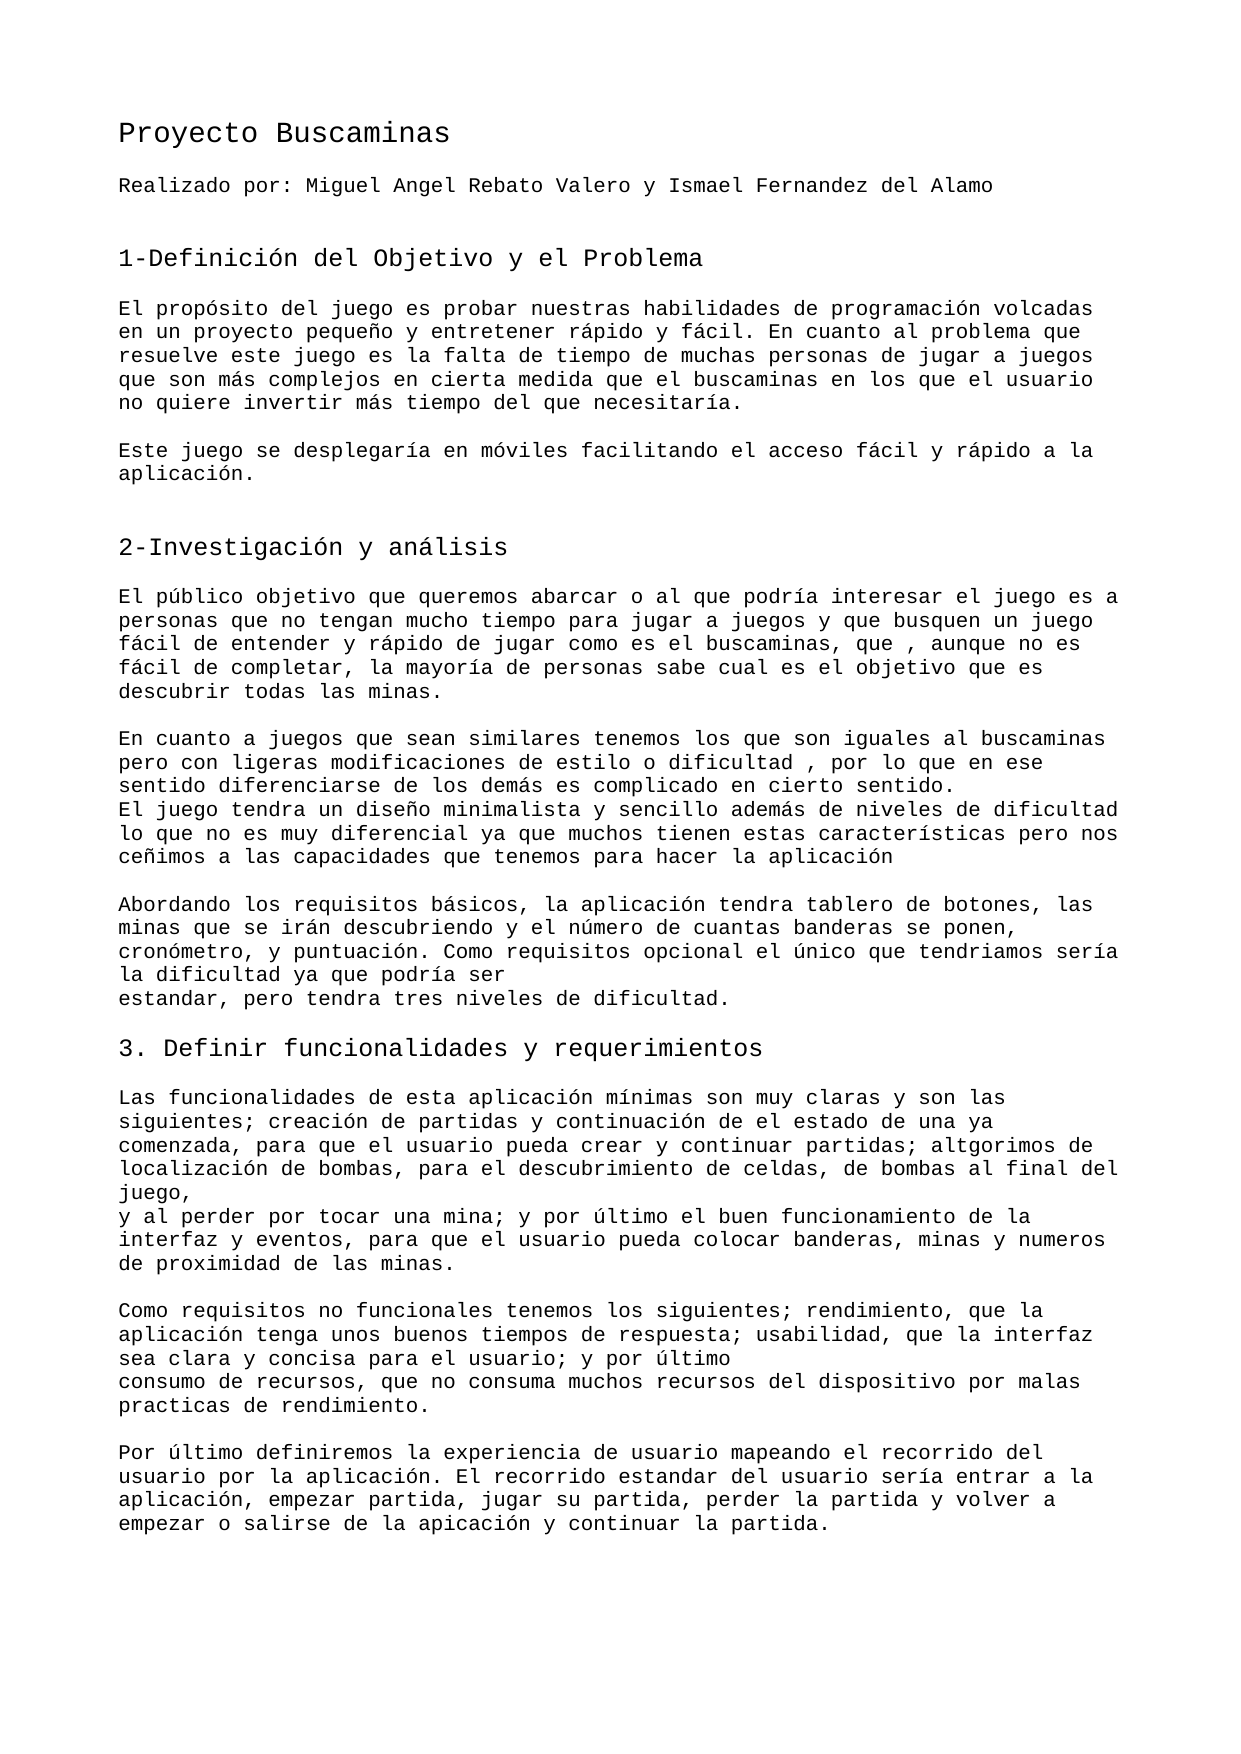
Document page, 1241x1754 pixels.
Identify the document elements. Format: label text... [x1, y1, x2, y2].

text Como requisitos no funcionales tenemos los siguientes; rendimiento, que la aplicación tenga unos buenos tiempos de respuesta; usabilidad, que la interfaz sea clara y concisa para el usuario; y por último [118, 1300, 1122, 1371]
text El propósito del juego es probar nuestras habilidades de programación volcadas en un proyecto pequeño y entretener rápido y fácil. En cuanto al problema que resuelve este juego es la falta de tiempo de muchas personas de jugar a juegos que son más complejos en cierta medida que el buscaminas en los que el usuario no quiere invertir más tiempo del que necesitaría. [118, 298, 1122, 416]
text consumo de recursos, que no consuma muchos recursos del dispositivo por malas practicas de rendimiento. [118, 1371, 1122, 1418]
text En cuanto a juegos que sean similares tenemos los que son iguales al buscaminas pero con ligeras modificaciones de estilo o dificultad , por lo que en ese sentido diferenciarse de los demás es complicado en cierto sentido. [118, 728, 1122, 799]
text 1-Definición del Objetivo y el Problema [118, 246, 1122, 274]
text estandar, pero tendra tres niveles de dificultad. [118, 988, 1122, 1012]
text 2-Investigación y análisis [118, 534, 1122, 562]
text Realizado por: Miguel Angel Rebato Valero y Ismael Fernandez del Alamo [118, 175, 1122, 198]
text Por último definiremos la experiencia de usuario mapeando el recorrido del usuario por la aplicación. El recorrido estandar del usuario sería entrar a la aplicación, empezar partida, jugar su partida, perder la partida y volver a empezar o salirse de la apicación y continuar la partida. [118, 1442, 1122, 1537]
text El juego tendra un diseño minimalista y sencillo además de niveles de dificultad lo que no es muy diferencial ya que muchos tienen estas características pero nos ceñimos a las capacidades que tenemos para hacer la aplicación [118, 799, 1122, 870]
text Este juego se desplegaría en móviles facilitando el acceso fácil y rápido a la aplicación. [118, 439, 1122, 487]
text Abordando los requisitos básicos, la aplicación tendra tablero de botones, las minas que se irán descubriendo y el número de cuantas banderas se ponen, cronómetro, y puntuación. Como requisitos opcional el único que tendriamos sería la dificultad ya que podría ser [118, 893, 1122, 988]
text 3. Definir funcionalidades y requerimientos [118, 1035, 1122, 1064]
text El público objetivo que queremos abarcar o al que podría interesar el juego es a personas que no tengan mucho tiempo para jugar a juegos y que busquen un juego fácil de entender y rápido de jugar como es el buscaminas, que , aunque no es fácil de completar, la mayoría de personas sabe cual es el objetivo que es descubrir todas las minas. [118, 586, 1122, 704]
text Proyecto Buscaminas [118, 118, 1122, 151]
text Las funcionalidades de esta aplicación mínimas son muy claras y son las siguientes; creación de partidas y continuación de el estado de una ya comenzada, para que el usuario pueda crear y continuar partidas; altgorimos de localización de bombas, para el descubrimiento de celdas, de bombas al final del juego, [118, 1087, 1122, 1206]
text y al perder por tocar una mina; y por último el buen funcionamiento de la interfaz y eventos, para que el usuario pueda colocar banderas, minas y numeros de proximidad de las minas. [118, 1206, 1122, 1277]
